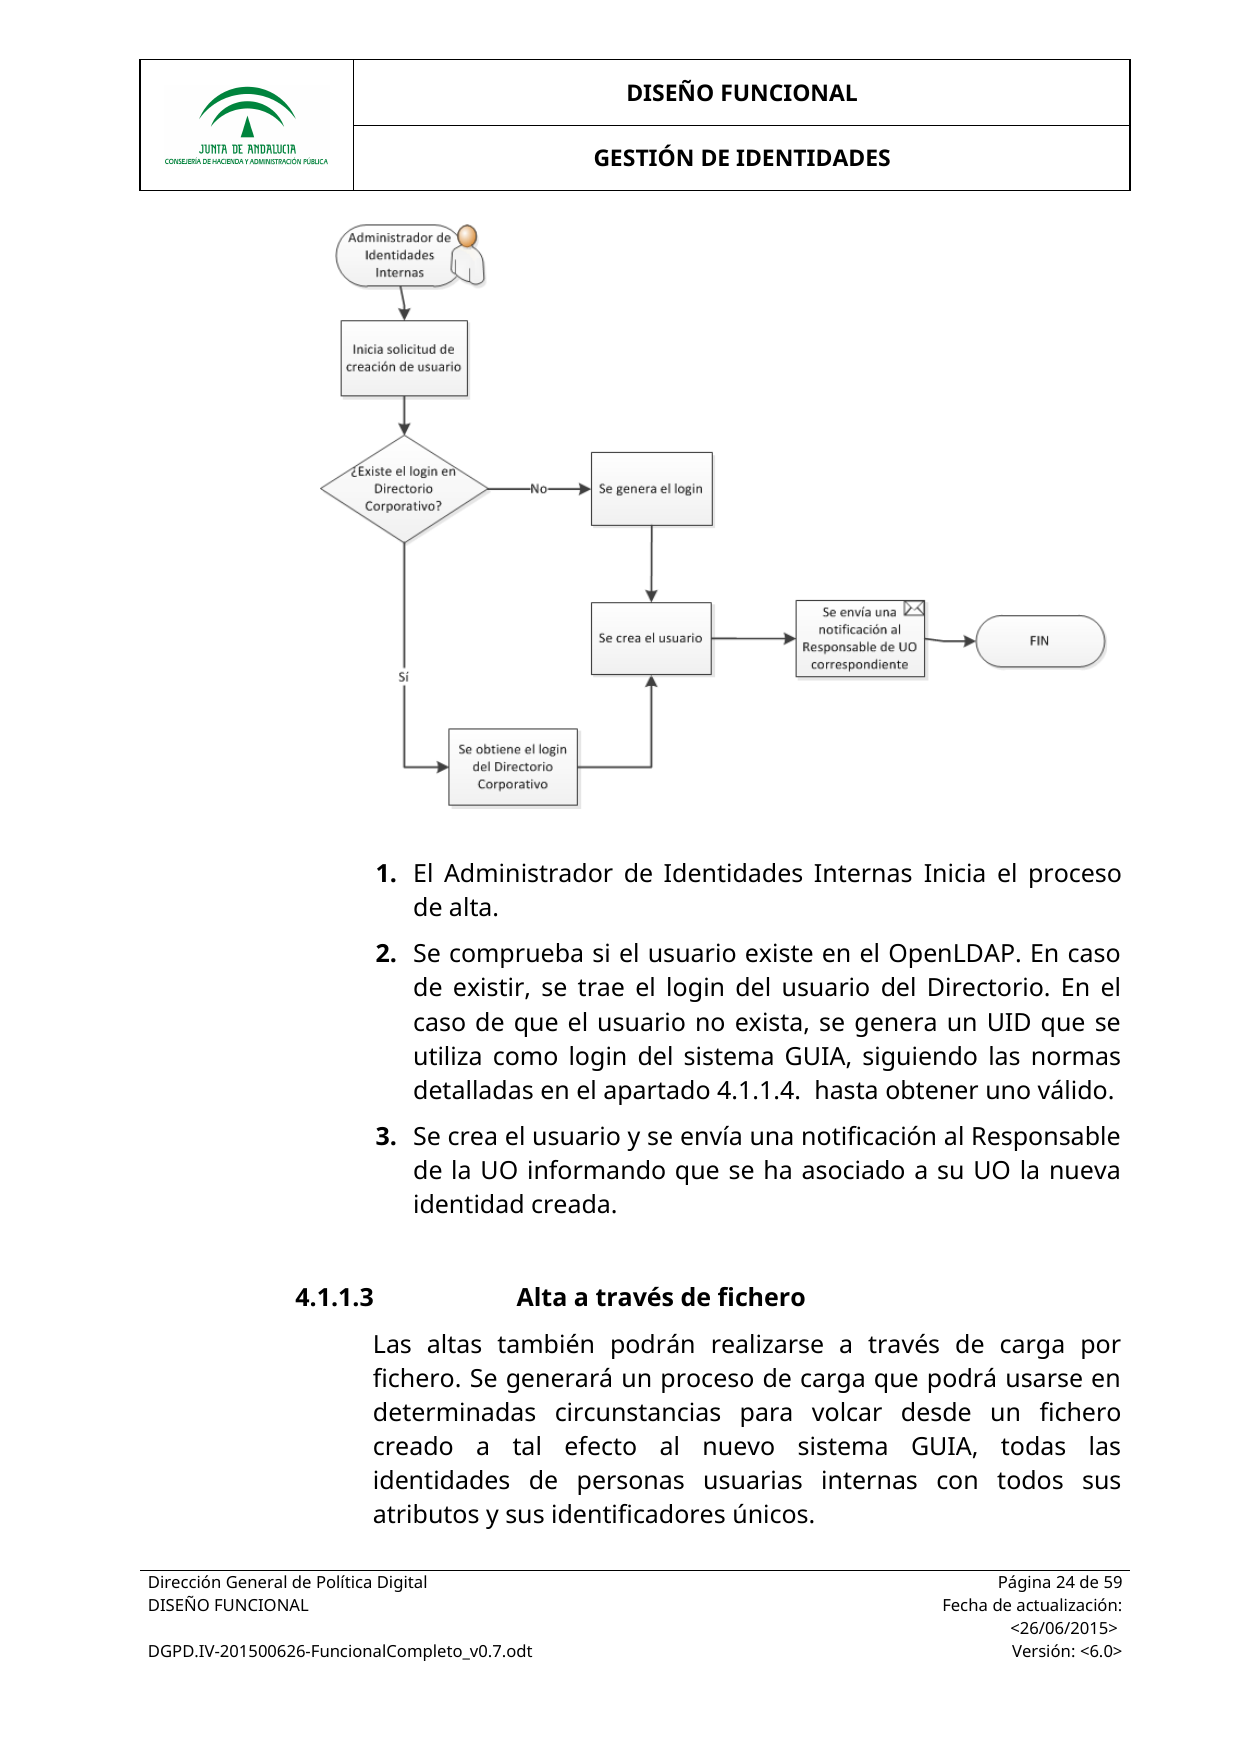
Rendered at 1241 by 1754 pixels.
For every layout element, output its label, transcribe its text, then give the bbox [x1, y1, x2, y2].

list El Administrador de Identidades Internas Inicia el proceso de alta. [375, 855, 1122, 923]
picture [164, 85, 330, 165]
list Se crea el usuario y se envía una notificación al Responsable de la UO informando que se ha asociado a su UO la nueva identidad creada. [375, 1119, 1122, 1221]
list Las altas también podrán realizarse a través de carga por fichero. Se generará un proceso de carga que podrá usarse en determinadas circunstancias para volcar desde un fichero creado a tal efecto al nuevo sistema GUIA, todas las identidades de personas usuarias internas con todos sus atributos y sus identificadores únicos. [335, 1327, 1122, 1531]
text 4.1.1.3 Alta a través de fichero [148, 1280, 1122, 1314]
list Se comprueba si el usuario existe en el OpenLDAP. En caso de existir, se trae el login del usuario del Directorio. En el caso de que el usuario no exista, se genera un UID que se utiliza como login del sistema GUIA, siguiendo las normas detalladas en el apartado 4.1.1.4. hasta obtener uno válido. [375, 936, 1122, 1106]
picture [320, 219, 1108, 809]
